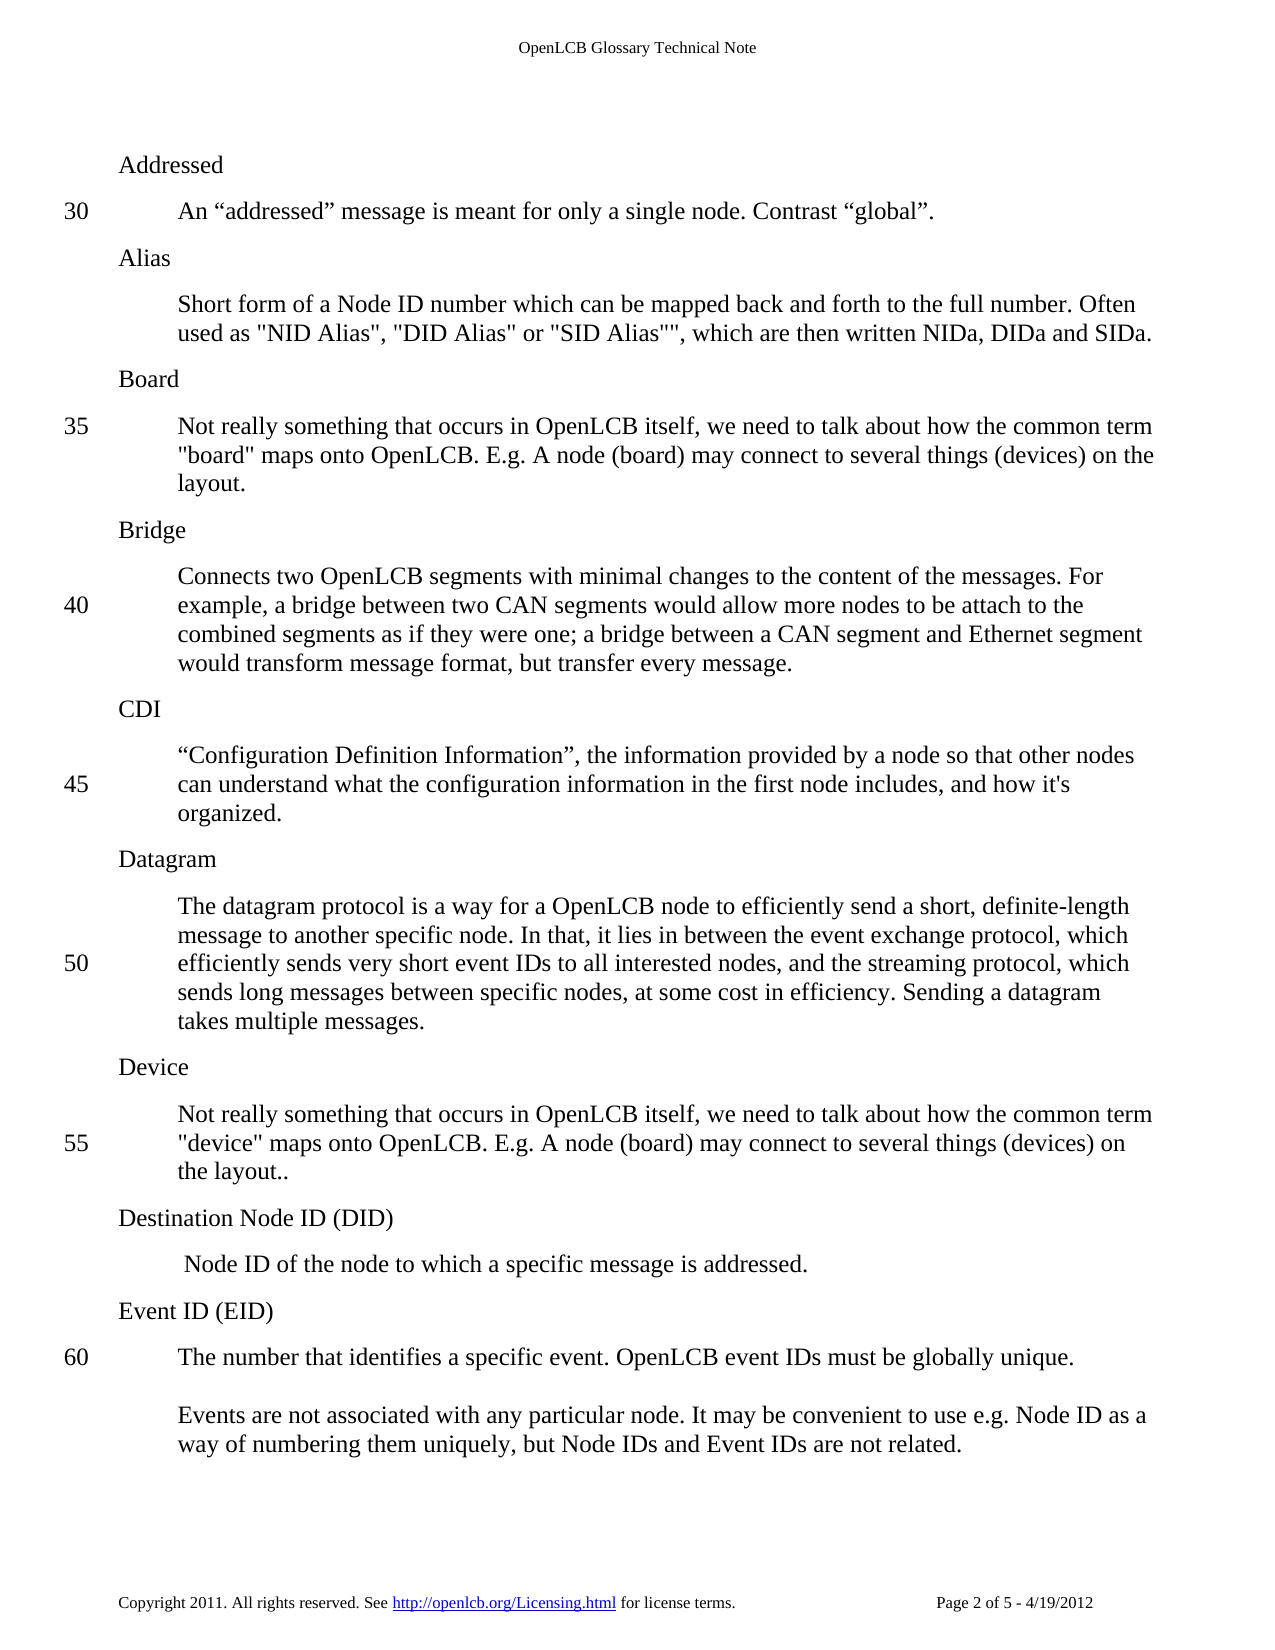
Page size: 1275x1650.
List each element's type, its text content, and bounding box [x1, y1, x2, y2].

subtitle Alias [118, 243, 1157, 272]
subtitle Bridge [118, 515, 1157, 544]
subtitle Device [118, 1052, 1157, 1081]
list The number that identifies a specific event. OpenLCB event IDs must be globally unique. [177, 1342, 1157, 1371]
list Not really something that occurs in OpenLCB itself, we need to talk about how the common term "board" maps onto OpenLCB. E.g. A node (board) may connect to several things (devices) on the layout. [177, 411, 1157, 497]
list The datagram protocol is a way for a OpenLCB node to efficiently send a short, definite-length message to another specific node. In that, it lies in between the event exchange protocol, which efficiently sends very short event IDs to all interested nodes, and the streaming protocol, which sends long messages between specific nodes, at some cost in efficiency. Sending a datagram takes multiple messages. [177, 891, 1157, 1035]
subtitle Board [118, 364, 1157, 393]
list Connects two OpenLCB segments with minimal changes to the content of the messages. For example, a bridge between two CAN segments would allow more nodes to be attach to the combined segments as if they were one; a bridge between a CAN segment and Ethernet segment would transform message format, but transfer every message. [177, 561, 1157, 676]
list Events are not associated with any particular node. It may be convenient to use e.g. Node ID as a way of numbering them uniquely, but Node IDs and Event IDs are not related. [177, 1401, 1157, 1458]
subtitle Event ID (EID) [118, 1296, 1157, 1324]
subtitle CDI [118, 694, 1157, 723]
list Node ID of the node to which a specific message is addressed. [177, 1249, 1157, 1278]
subtitle Addressed [118, 150, 1157, 179]
subtitle Datagram [118, 844, 1157, 873]
list “Configuration Definition Information”, the information provided by a node so that other nodes can understand what the configuration information in the first node includes, and how it's organized. [177, 741, 1157, 827]
subtitle Destination Node ID (DID) [118, 1203, 1157, 1232]
list Short form of a Node ID number which can be mapped back and forth to the full number. Often used as "NID Alias", "DID Alias" or "SID Alias"", which are then written NIDa, DIDa and SIDa. [177, 289, 1157, 347]
list Not really something that occurs in OpenLCB itself, we need to talk about how the common term "device" maps onto OpenLCB. E.g. A node (board) may connect to several things (devices) on the layout.. [177, 1099, 1157, 1185]
list An “addressed” message is meant for only a single node. Contrast “global”. [177, 196, 1157, 225]
